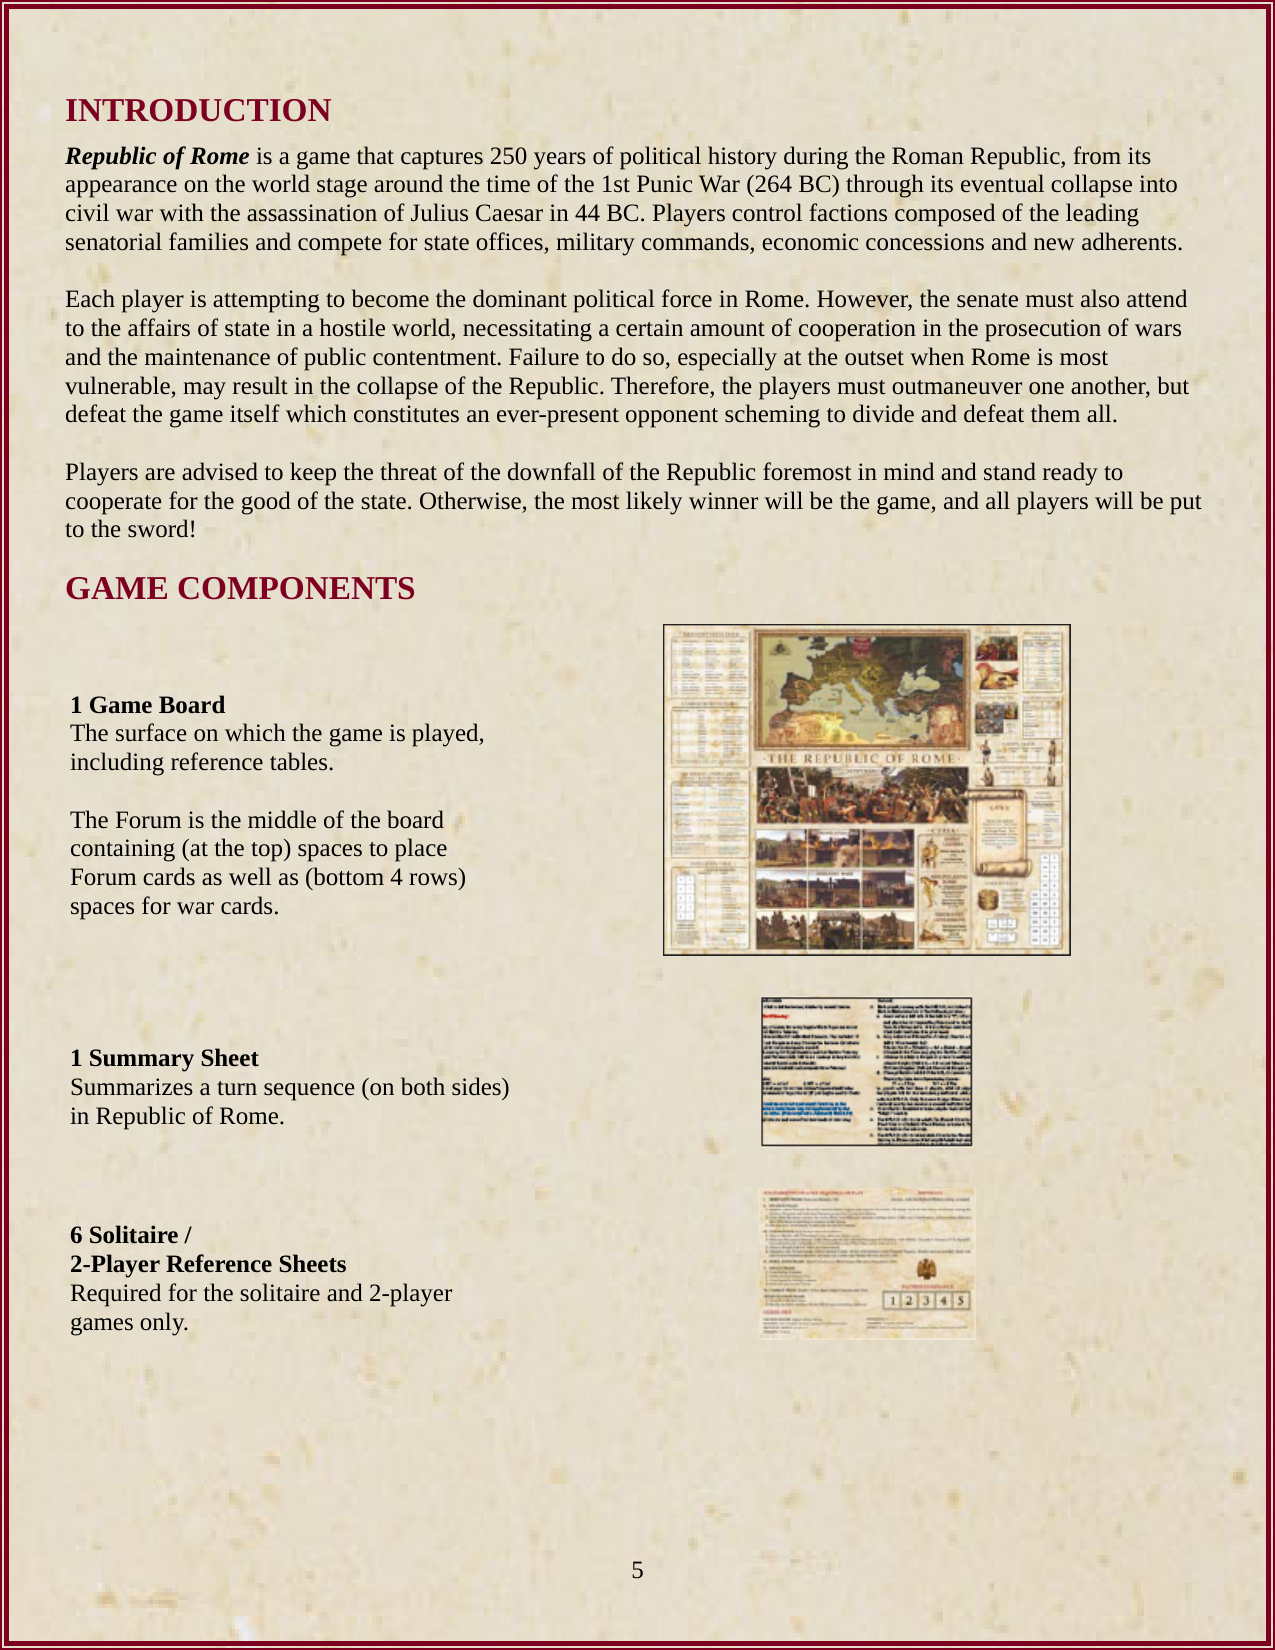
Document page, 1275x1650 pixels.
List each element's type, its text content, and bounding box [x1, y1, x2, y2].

table_cell [524, 1340, 1210, 1374]
text Each player is attempting to become the dominant political force in Rome. However, the senate must also attend to the affairs of state in a hostile world, necessitating a certain amount of cooperation in the prosecution of wars and the maintenance of public contentment. Failure to do so, especially at the outset when Rome is most vulnerable, may result in the collapse of the Republic. Therefore, the players must outmaneuver one another, but defeat the game itself which constitutes an ever-present opponent scheming to divide and defeat them all. [65, 284, 1210, 428]
table_cell [524, 991, 1210, 1182]
table_header [524, 619, 1210, 991]
table_cell 1 Summary Sheet Summarizes a turn sequence (on both sides) in Republic of Rome. [64, 991, 524, 1182]
text INTRODUCTION [65, 90, 1210, 128]
text GAME COMPONENTS [65, 568, 1210, 607]
table_cell [524, 1182, 1210, 1339]
table_cell 6 Solitaire / 2-Player Reference Sheets Required for the solitaire and 2-player games only. [64, 1182, 524, 1374]
text Players are advised to keep the threat of the downfall of the Republic foremost in mind and stand ready to cooperate for the good of the state. Otherwise, the most likely winner will be the game, and all players will be put to the sword! [65, 457, 1210, 543]
text Republic of Rome is a game that captures 250 years of political history during the Roman Republic, from its appearance on the world stage around the time of the 1st Punic War (264 BC) through its eventual collapse into civil war with the assassination of Julius Caesar in 44 BC. Players control factions composed of the leading senatorial families and compete for state offices, military commands, economic concessions and new adherents. [65, 141, 1210, 256]
table_header 1 Game Board The surface on which the game is played, including reference tables. The Forum is the middle of the board containing (at the top) spaces to place Forum cards as well as (bottom 4 rows) spaces for war cards. [64, 619, 524, 991]
picture [2, 2, 1273, 1648]
